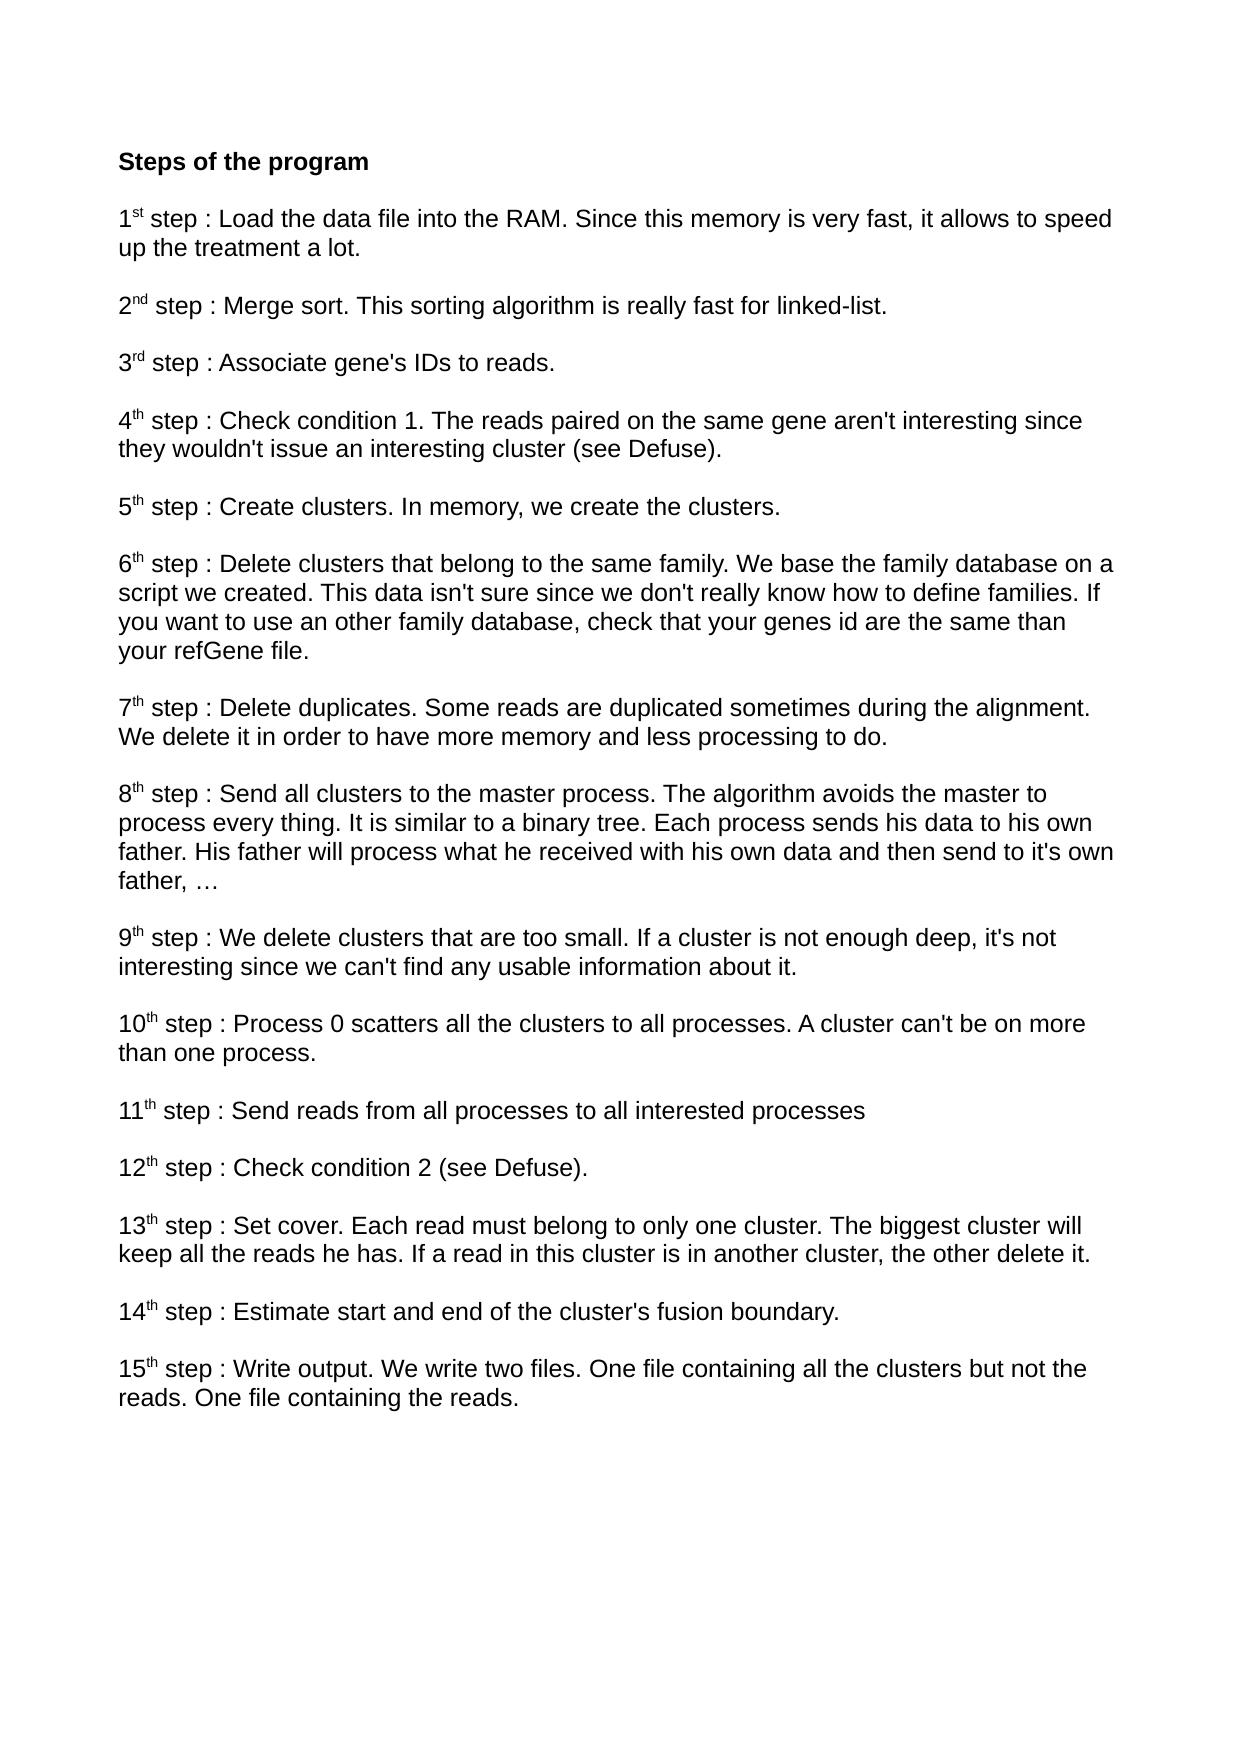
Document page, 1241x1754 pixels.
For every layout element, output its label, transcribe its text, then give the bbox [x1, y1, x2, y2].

text 1st step : Load the data file into the RAM. Since this memory is very fast, it allows to speed up the treatment a lot. [118, 204, 1122, 262]
text 15th step : Write output. We write two files. One file containing all the clusters but not the reads. One file containing the reads. [118, 1354, 1122, 1412]
text 7th step : Delete duplicates. Some reads are duplicated sometimes during the alignment. We delete it in order to have more memory and less processing to do. [118, 693, 1122, 751]
text 2nd step : Merge sort. This sorting algorithm is really fast for linked-list. [118, 291, 1122, 319]
text 5th step : Create clusters. In memory, we create the clusters. [118, 492, 1122, 521]
text 14th step : Estimate start and end of the cluster's fusion boundary. [118, 1297, 1122, 1326]
text 12th step : Check condition 2 (see Defuse). [118, 1153, 1122, 1182]
text 13th step : Set cover. Each read must belong to only one cluster. The biggest cluster will keep all the reads he has. If a read in this cluster is in another cluster, the other delete it. [118, 1211, 1122, 1268]
text 8th step : Send all clusters to the master process. The algorithm avoids the master to process every thing. It is similar to a binary tree. Each process sends his data to his own father. His father will process what he received with his own data and then send to it's own father, … [118, 779, 1122, 894]
text 10th step : Process 0 scatters all the clusters to all processes. A cluster can't be on more than one process. [118, 1009, 1122, 1067]
text Steps of the program [118, 147, 1122, 176]
text 3rd step : Associate gene's IDs to reads. [118, 348, 1122, 377]
text 4th step : Check condition 1. The reads paired on the same gene aren't interesting since they wouldn't issue an interesting cluster (see Defuse). [118, 406, 1122, 463]
text 9th step : We delete clusters that are too small. If a cluster is not enough deep, it's not interesting since we can't find any usable information about it. [118, 923, 1122, 981]
text 6th step : Delete clusters that belong to the same family. We base the family database on a script we created. This data isn't sure since we don't really know how to define families. If you want to use an other family database, check that your genes id are the same than your refGene file. [118, 549, 1122, 664]
text 11th step : Send reads from all processes to all interested processes [118, 1096, 1122, 1124]
